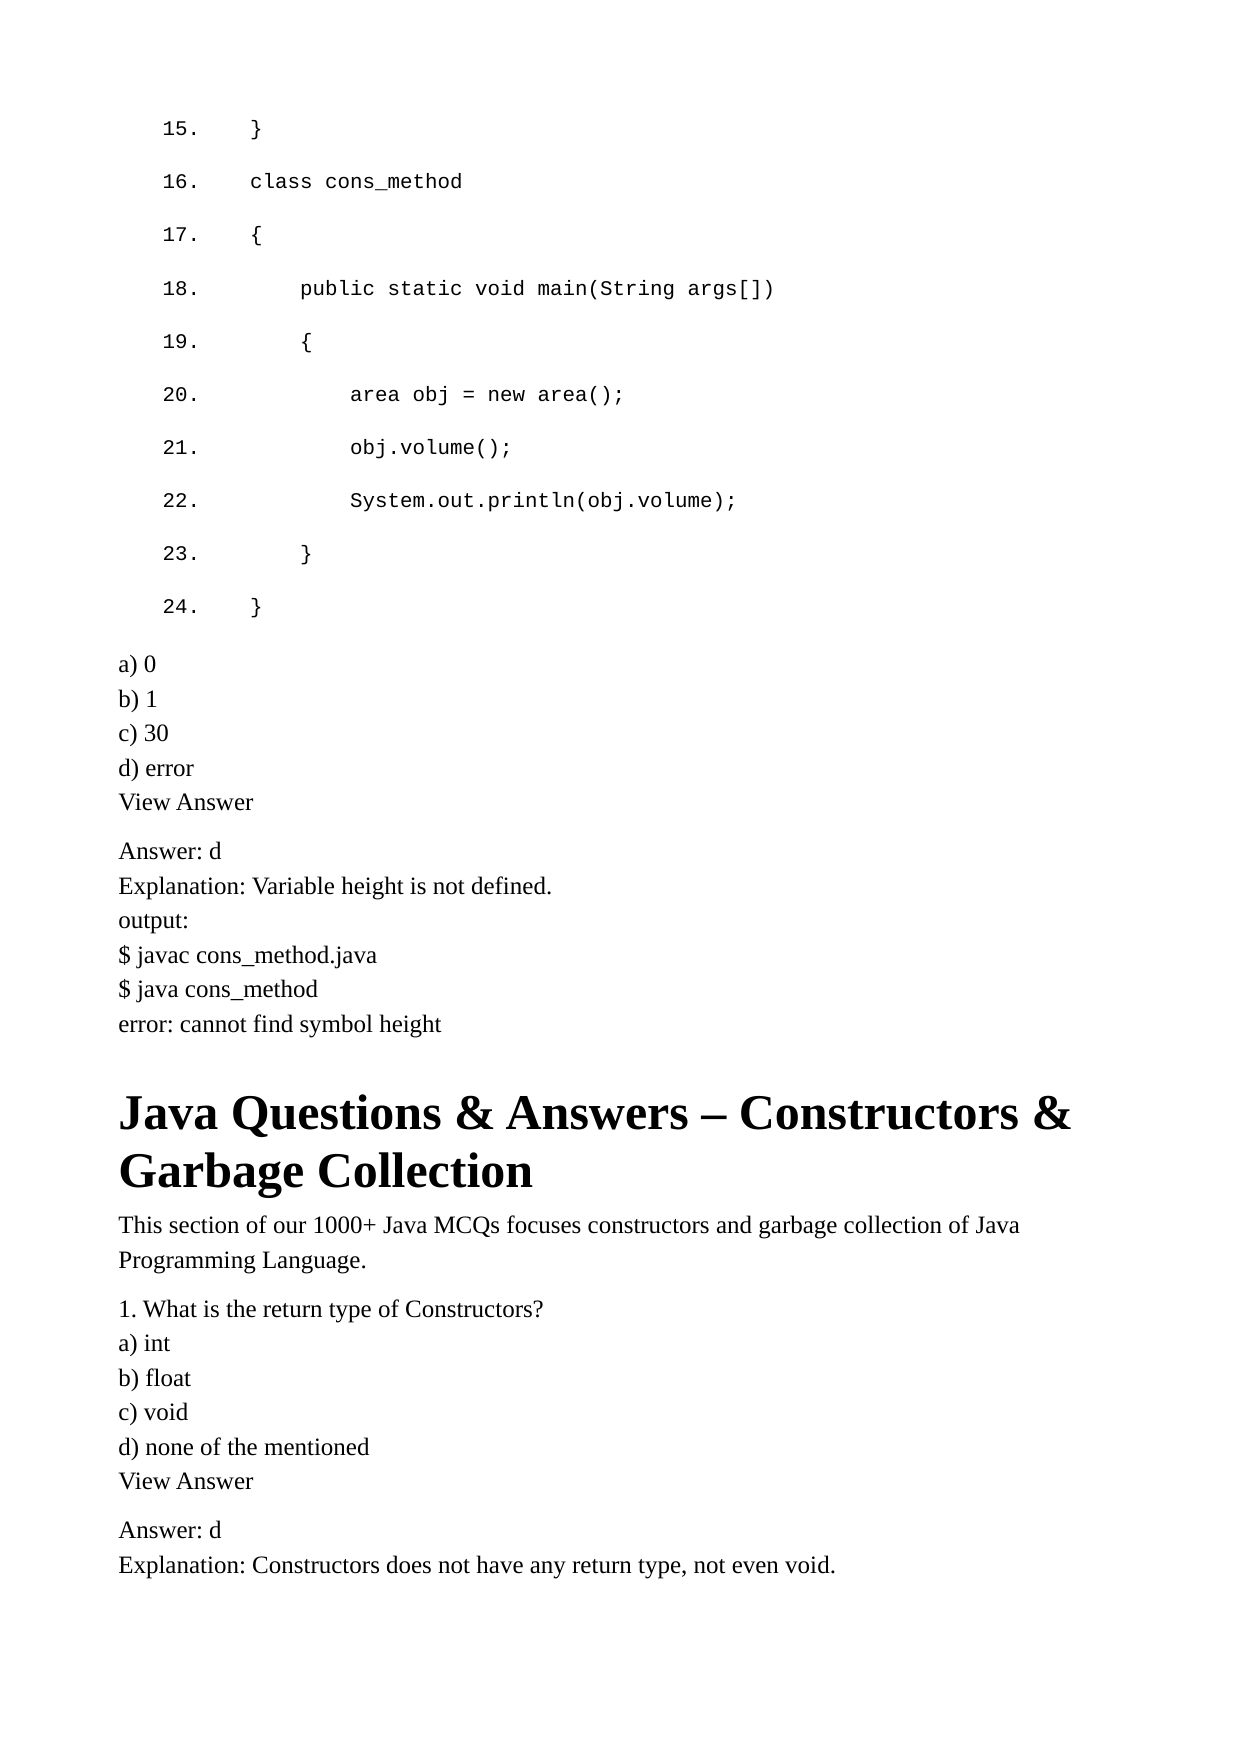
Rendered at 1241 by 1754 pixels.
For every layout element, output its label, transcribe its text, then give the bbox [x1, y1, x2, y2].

list class cons_method [162, 171, 1122, 195]
list } [162, 118, 1122, 142]
list { [162, 331, 1122, 354]
text Answer: d Explanation: Constructors does not have any return type, not even void. [118, 1515, 1122, 1613]
text a) 0 b) 1 c) 30 d) error View Answer [118, 649, 1122, 816]
text Answer: d Explanation: Variable height is not defined. output: $ javac cons_method.java $ java cons_method error: cannot find symbol height [118, 836, 1122, 1037]
list } [162, 543, 1122, 567]
list System.out.println(obj.volume); [162, 490, 1122, 514]
list obj.volume(); [162, 437, 1122, 461]
text 1. What is the return type of Constructors? a) int b) float c) void d) none of the mentioned View Answer [118, 1294, 1122, 1495]
list public static void main(String args[]) [162, 277, 1122, 301]
text This section of our 1000+ Java MCQs focuses constructors and garbage collection of Java Programming Language. [118, 1210, 1122, 1273]
list area obj = new area(); [162, 384, 1122, 407]
list { [162, 224, 1122, 248]
list } [162, 596, 1122, 620]
subtitle Java Questions & Answers – Constructors & Garbage Collection [118, 1083, 1122, 1198]
